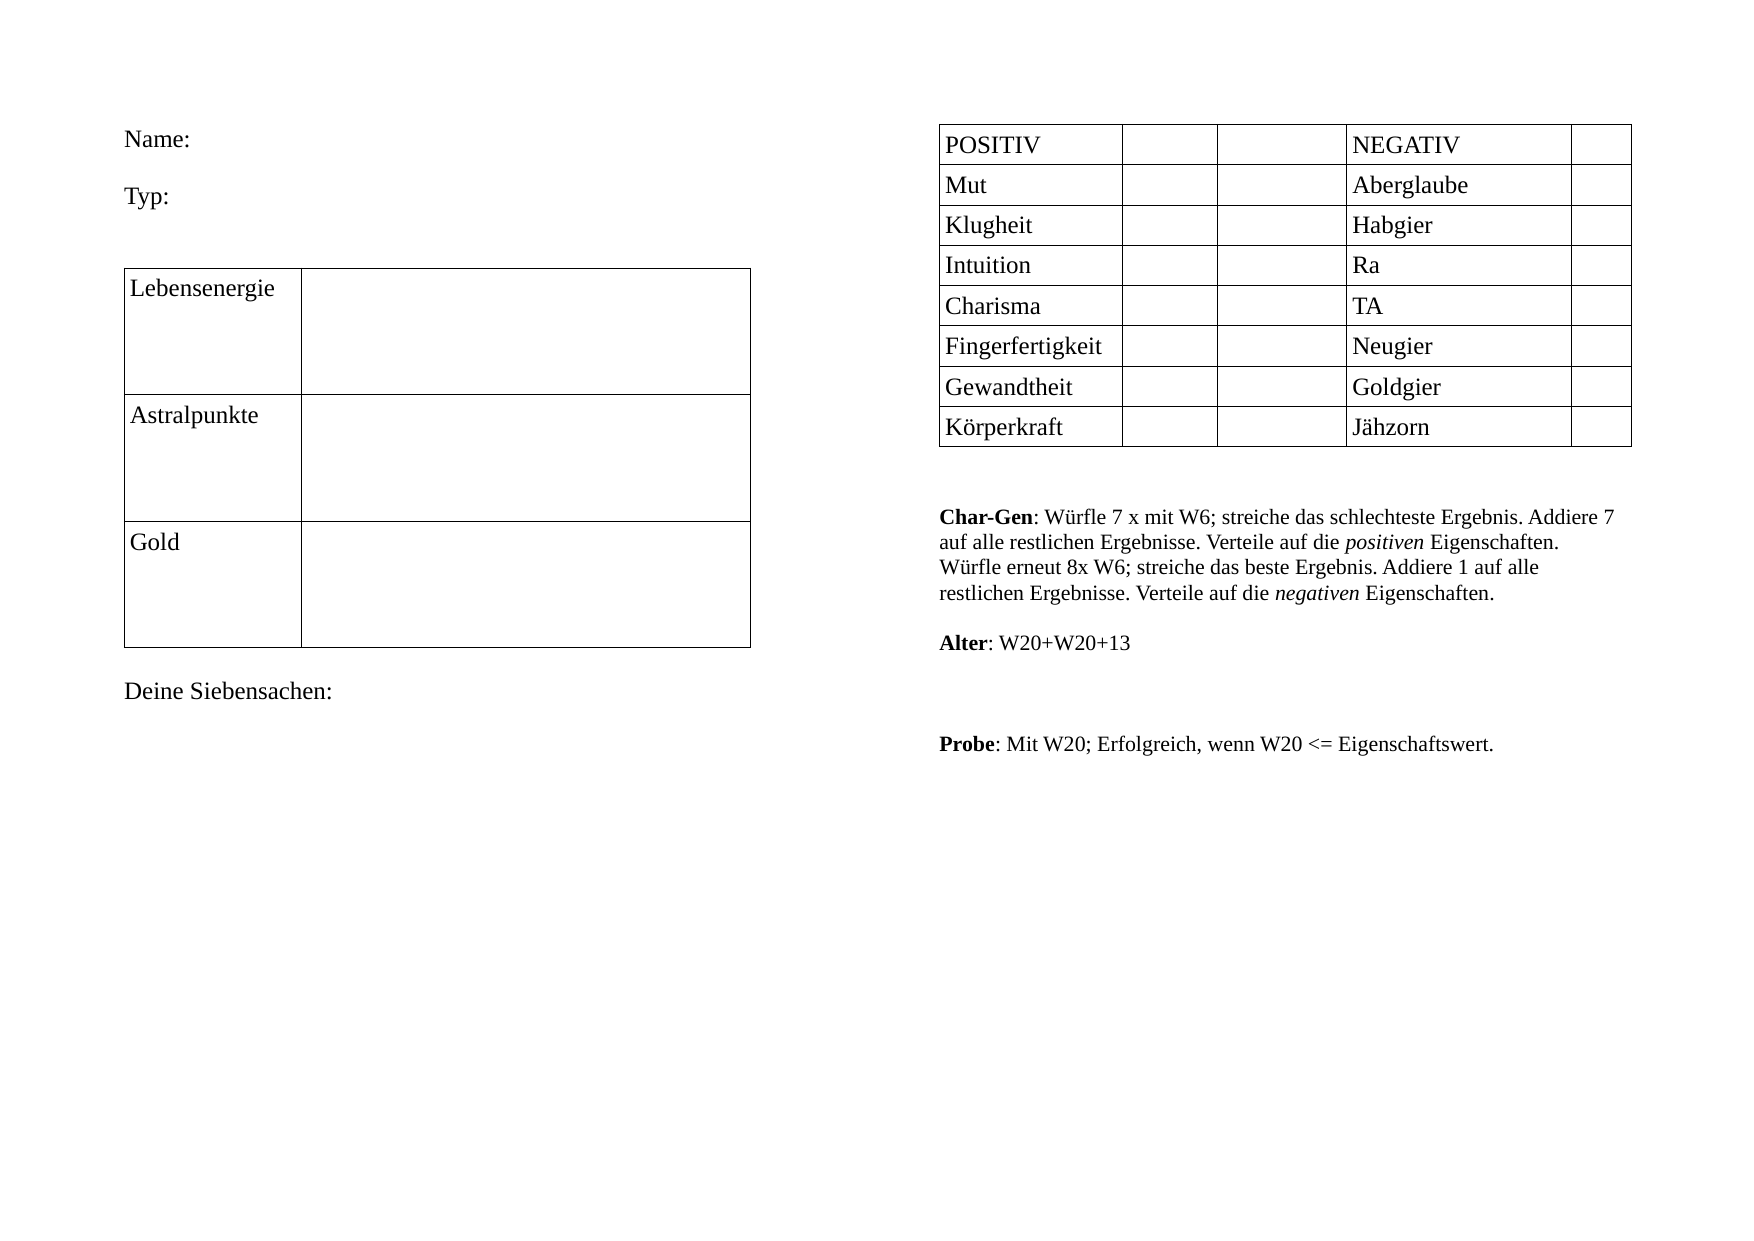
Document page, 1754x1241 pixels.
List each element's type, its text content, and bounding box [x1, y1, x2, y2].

table_cell [302, 395, 750, 521]
table_cell TA [1347, 286, 1571, 325]
table_header Char-Gen: Würfle 7 x mit W6; streiche das schlechteste Ergebnis. Addiere 7 auf alle restlichen Ergebnisse. Verteile auf die positiven Eigenschaften. Würfle erneut 8x W6; streiche das beste Ergebnis. Addiere 1 auf alle restlichen Ergebnisse. Verteile auf die negativen Eigenschaften. Alter: W20+W20+13 Probe: Mit W20; Erfolgreich, wenn W20 <= Eigenschaftswert. [934, 118, 1636, 791]
table_cell Körperkraft [940, 407, 1122, 446]
table_cell [1123, 206, 1217, 245]
table_cell [1218, 165, 1346, 204]
table_cell [1572, 407, 1631, 446]
table_cell [1218, 367, 1346, 406]
table_cell [1218, 246, 1346, 285]
table_cell [1572, 165, 1631, 204]
table_cell [1218, 206, 1346, 245]
table_cell [1572, 246, 1631, 285]
table_cell Habgier [1347, 206, 1571, 245]
table_header POSITIV [940, 125, 1122, 164]
table_cell [1123, 286, 1217, 325]
table_cell Neugier [1347, 326, 1571, 366]
table_cell Ra [1347, 246, 1571, 285]
table_cell Klugheit [940, 206, 1122, 245]
table_header [302, 269, 750, 394]
table_cell Aberglaube [1347, 165, 1571, 204]
table_cell Charisma [940, 286, 1122, 325]
table_cell [1572, 286, 1631, 325]
table_cell [1572, 206, 1631, 245]
table_header Name: Typ: Deine Siebensachen: [118, 118, 750, 791]
table_header [750, 118, 933, 791]
table_cell Gold [125, 522, 301, 647]
table_cell Mut [940, 165, 1122, 204]
table_cell Gewandtheit [940, 367, 1122, 406]
table_cell [1572, 326, 1631, 366]
table_cell [302, 522, 750, 647]
table_cell [1123, 367, 1217, 406]
table_cell [1218, 286, 1346, 325]
table_cell [1123, 407, 1217, 446]
table_cell Jähzorn [1347, 407, 1571, 446]
table_header [1572, 125, 1631, 164]
table_cell Astralpunkte [125, 395, 301, 521]
table_cell [1123, 165, 1217, 204]
table_header NEGATIV [1347, 125, 1571, 164]
table_cell [1123, 326, 1217, 366]
table_header [1218, 125, 1346, 164]
table_header Lebensenergie [125, 269, 301, 394]
table_cell Goldgier [1347, 367, 1571, 406]
table_cell Intuition [940, 246, 1122, 285]
table_cell [1572, 367, 1631, 406]
table_header [1123, 125, 1217, 164]
table_cell [1123, 246, 1217, 285]
table_cell Fingerfertigkeit [940, 326, 1122, 366]
table_cell [1218, 326, 1346, 366]
table_cell [1218, 407, 1346, 446]
